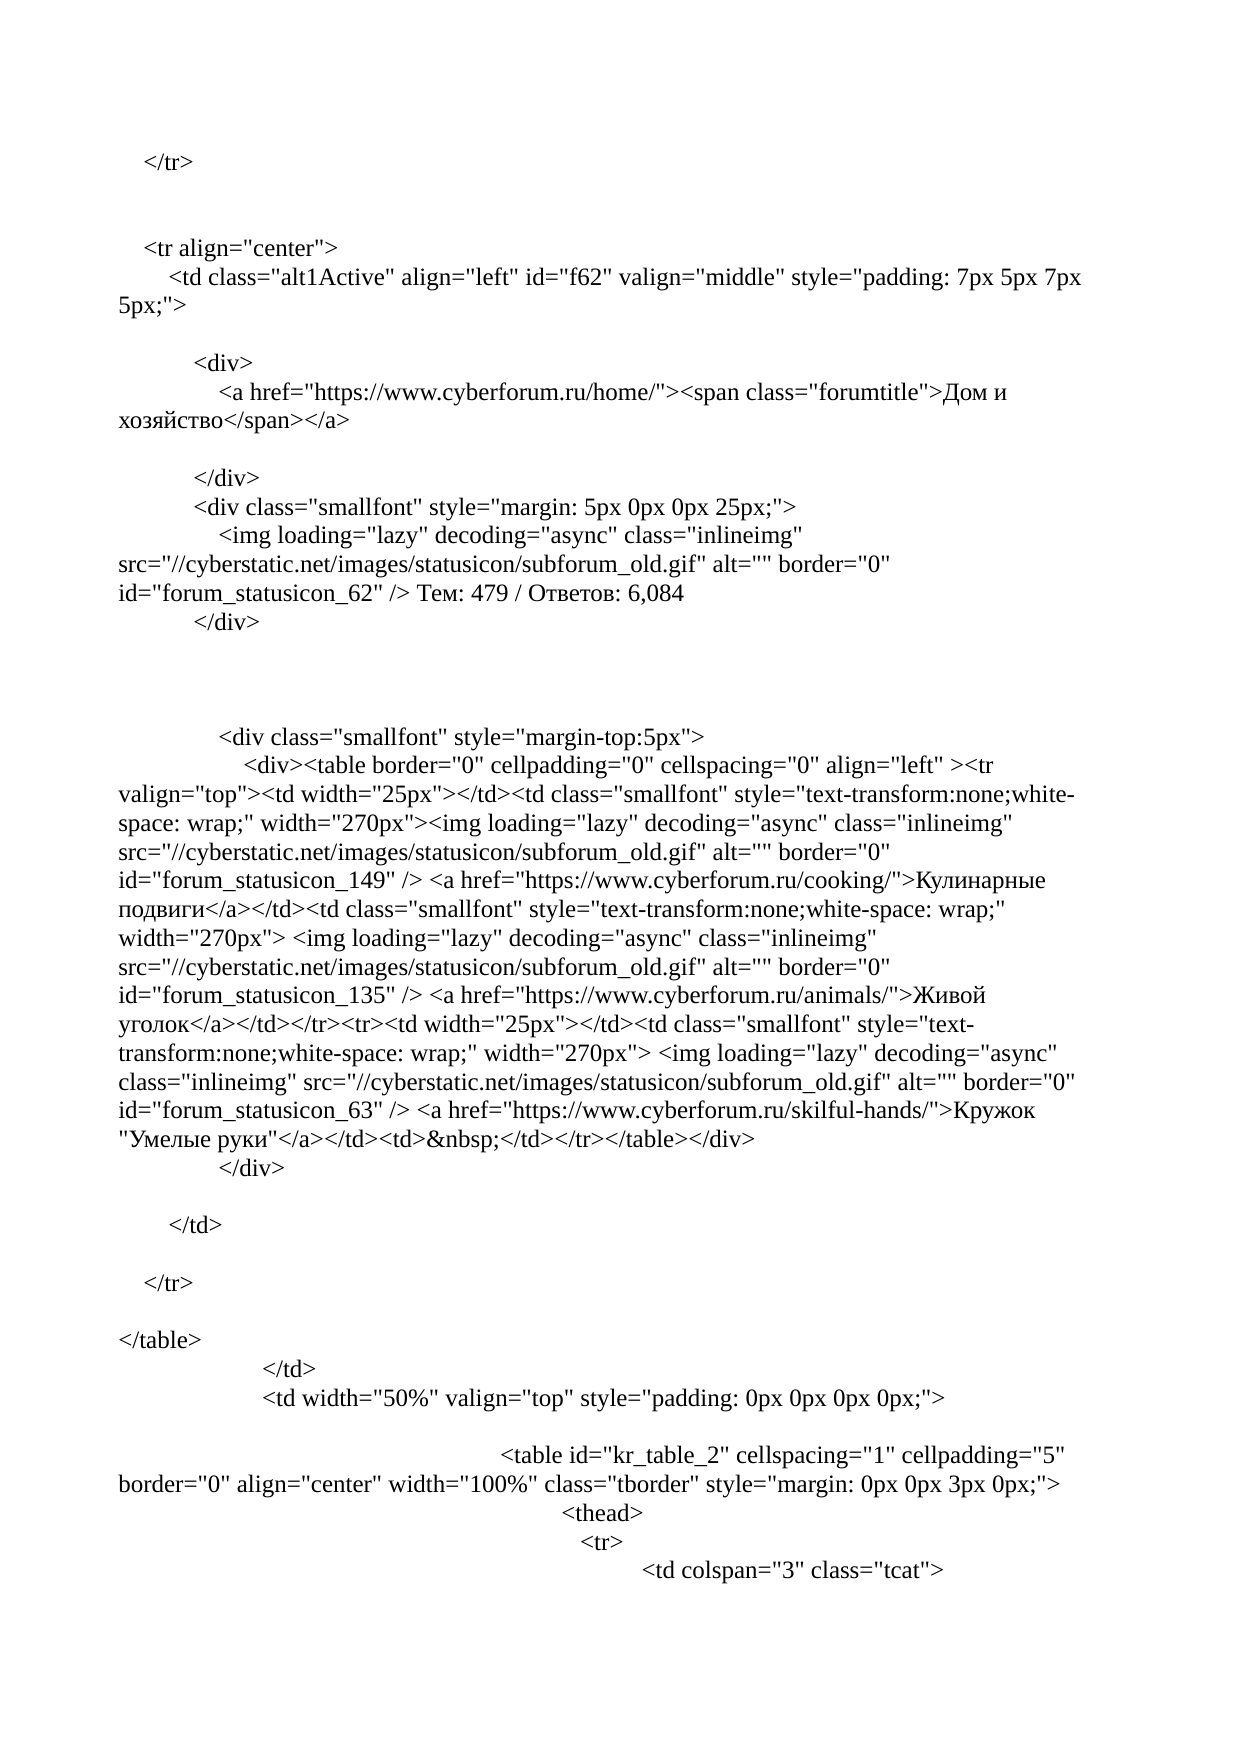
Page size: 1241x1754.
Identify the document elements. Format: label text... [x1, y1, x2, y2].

text <td width="50%" valign="top" style="padding: 0px 0px 0px 0px;"> [118, 1383, 1122, 1412]
text <a href="https://www.cyberforum.ru/home/"><span class="forumtitle">Дом и хозяйство</span></a> [118, 377, 1122, 434]
text <td colspan="3" class="tcat"> [118, 1556, 1122, 1584]
text </div> [118, 1153, 1122, 1182]
text <tr> [118, 1527, 1122, 1556]
text <td class="alt1Active" align="left" id="f62" valign="middle" style="padding: 7px 5px 7px 5px;"> [118, 262, 1122, 319]
text </td> [118, 1211, 1122, 1239]
text </tr> [118, 1268, 1122, 1297]
text </div> [118, 607, 1122, 636]
text <div> [118, 348, 1122, 377]
text <div class="smallfont" style="margin: 5px 0px 0px 25px;"> [118, 492, 1122, 521]
text <tr align="center"> [118, 233, 1122, 262]
text </table> [118, 1326, 1122, 1354]
text <thead> [118, 1498, 1122, 1527]
text <div class="smallfont" style="margin-top:5px"> [118, 722, 1122, 751]
text <img loading="lazy" decoding="async" class="inlineimg" src="//cyberstatic.net/images/statusicon/subforum_old.gif" alt="" border="0" id="forum_statusicon_62" /> Тем: 479 / Ответов: 6,084 [118, 521, 1122, 607]
text </div> [118, 463, 1122, 492]
text </tr> [118, 147, 1122, 176]
text <div><table border="0" cellpadding="0" cellspacing="0" align="left" ><tr valign="top"><td width="25px"></td><td class="smallfont" style="text-transform:none;white-space: wrap;" width="270px"><img loading="lazy" decoding="async" class="inlineimg" src="//cyberstatic.net/images/statusicon/subforum_old.gif" alt="" border="0" id="forum_statusicon_149" /> <a href="https://www.cyberforum.ru/cooking/">Кулинарные подвиги</a></td><td class="smallfont" style="text-transform:none;white-space: wrap;" width="270px"> <img loading="lazy" decoding="async" class="inlineimg" src="//cyberstatic.net/images/statusicon/subforum_old.gif" alt="" border="0" id="forum_statusicon_135" /> <a href="https://www.cyberforum.ru/animals/">Живой уголок</a></td></tr><tr><td width="25px"></td><td class="smallfont" style="text-transform:none;white-space: wrap;" width="270px"> <img loading="lazy" decoding="async" class="inlineimg" src="//cyberstatic.net/images/statusicon/subforum_old.gif" alt="" border="0" id="forum_statusicon_63" /> <a href="https://www.cyberforum.ru/skilful-hands/">Кружок "Умелые руки"</a></td><td>&nbsp;</td></tr></table></div> [118, 751, 1122, 1153]
text </td> [118, 1354, 1122, 1383]
text <table id="kr_table_2" cellspacing="1" cellpadding="5" border="0" align="center" width="100%" class="tborder" style="margin: 0px 0px 3px 0px;"> [118, 1441, 1122, 1498]
